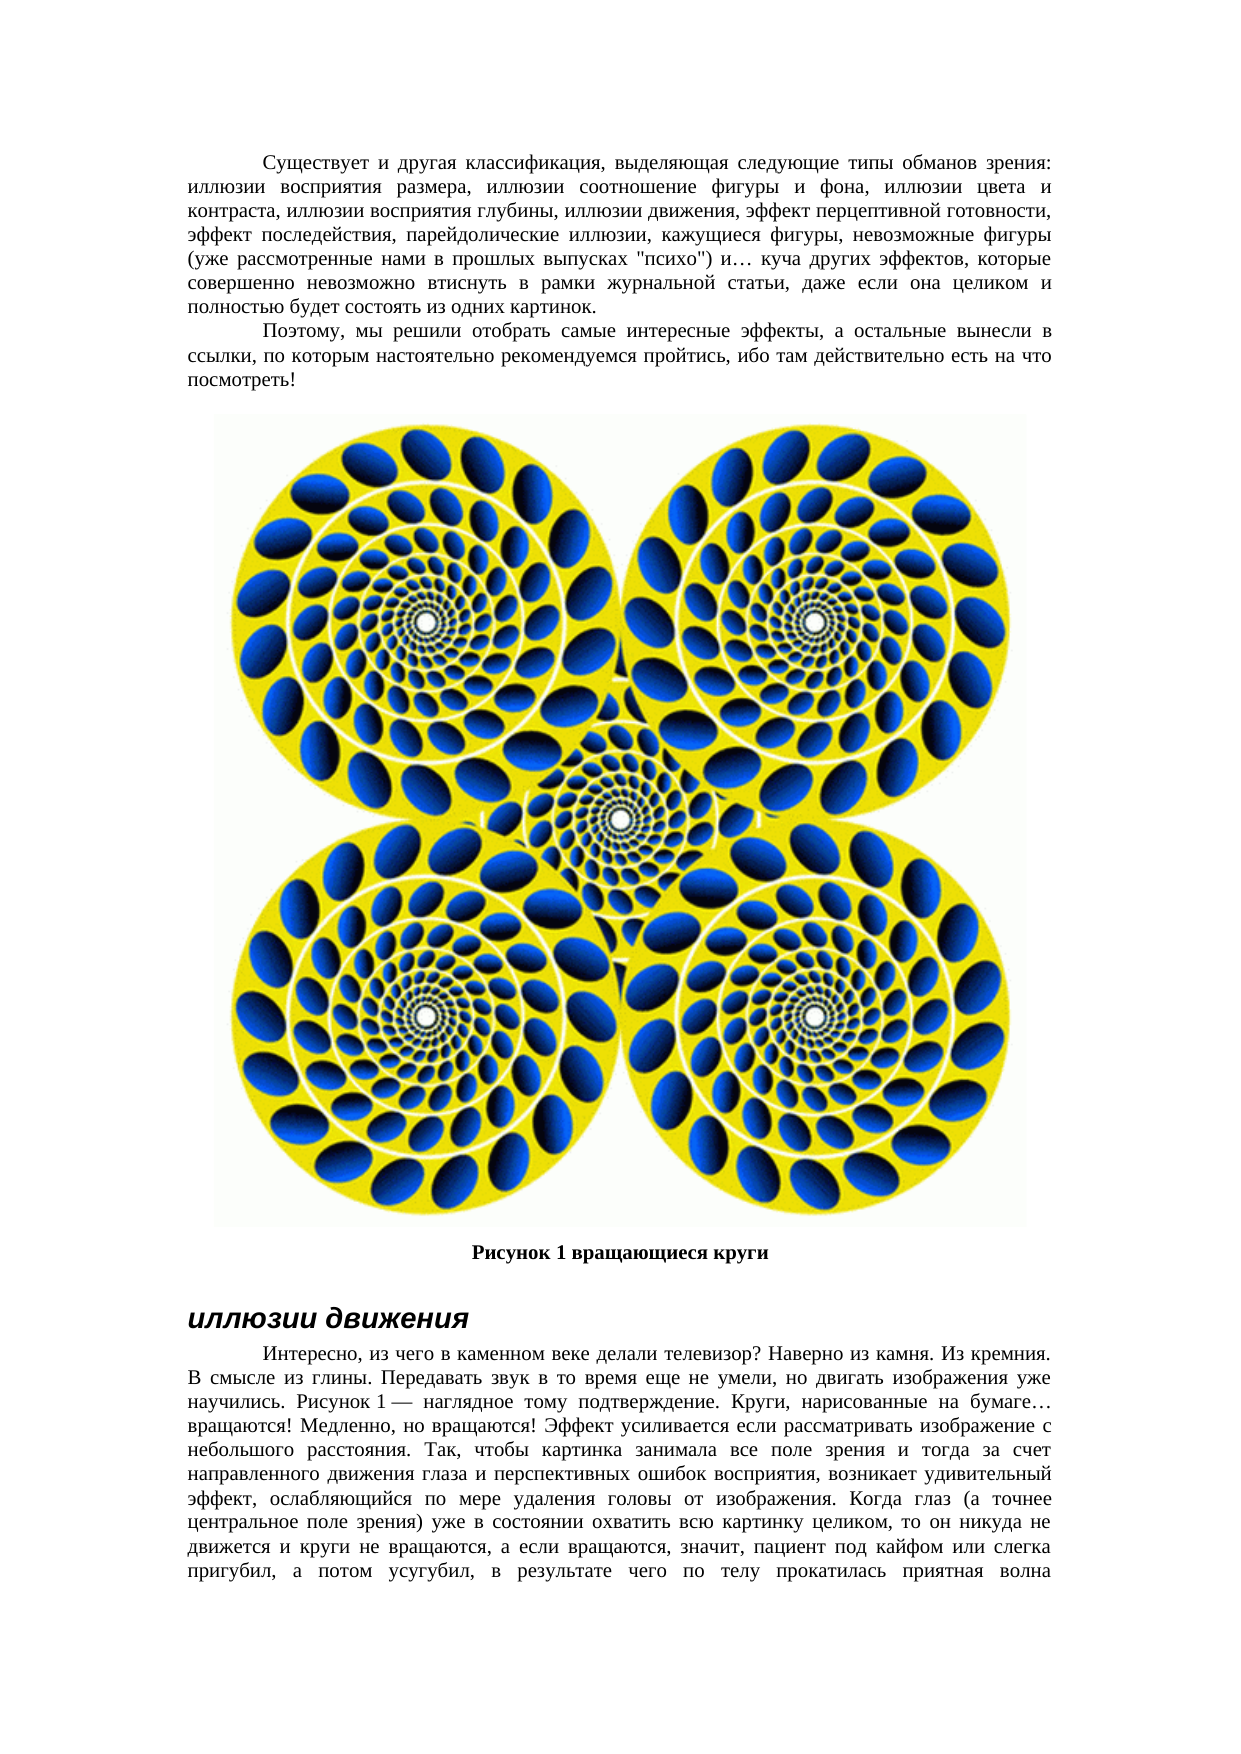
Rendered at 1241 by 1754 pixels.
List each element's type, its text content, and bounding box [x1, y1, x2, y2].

text Поэтому, мы решили отобрать самые интересные эффекты, а остальные вынесли в ссылки, по которым настоятельно рекомендуемся пройтись, ибо там действительно есть на что посмотреть! [187, 318, 1053, 391]
text Интересно, из чего в каменном веке делали телевизор? Наверно из камня. Из кремния. В смысле из глины. Передавать звук в то время еще не умели, но двигать изображения уже научились. Рисунок 1 — наглядное тому подтверждение. Круги, нарисованные на бумаге… вращаются! Медленно, но вращаются! Эффект усиливается если рассматривать изображение с небольшого расстояния. Так, чтобы картинка занимала все поле зрения и тогда за счет направленного движения глаза и перспективных ошибок восприятия, возникает удивительный эффект, ослабляющийся по мере удаления головы от изображения. Когда глаз (а точнее центральное поле зрения) уже в состоянии охватить всю картинку целиком, то он никуда не движется и круги не вращаются, а если вращаются, значит, пациент под кайфом или слегка пригубил, а потом усугубил, в результате чего по телу прокатилась приятная волна [187, 1341, 1053, 1582]
subtitle иллюзии движения [187, 1301, 1053, 1335]
text Существует и другая классификация, выделяющая следующие типы обманов зрения: иллюзии восприятия размера, иллюзии соотношение фигуры и фона, иллюзии цвета и контраста, иллюзии восприятия глубины, иллюзии движения, эффект перцептивной готовности, эффект последействия, парейдолические иллюзии, кажущиеся фигуры, невозможные фигуры (уже рассмотренные нами в прошлых выпусках "психо") и… куча других эффектов, которые совершенно невозможно втиснуть в рамки журнальной статьи, даже если она целиком и полностью будет состоять из одних картинок. [187, 150, 1053, 318]
text Рисунок 1 вращающиеся круги [187, 1240, 1053, 1264]
picture [213, 414, 1027, 1227]
